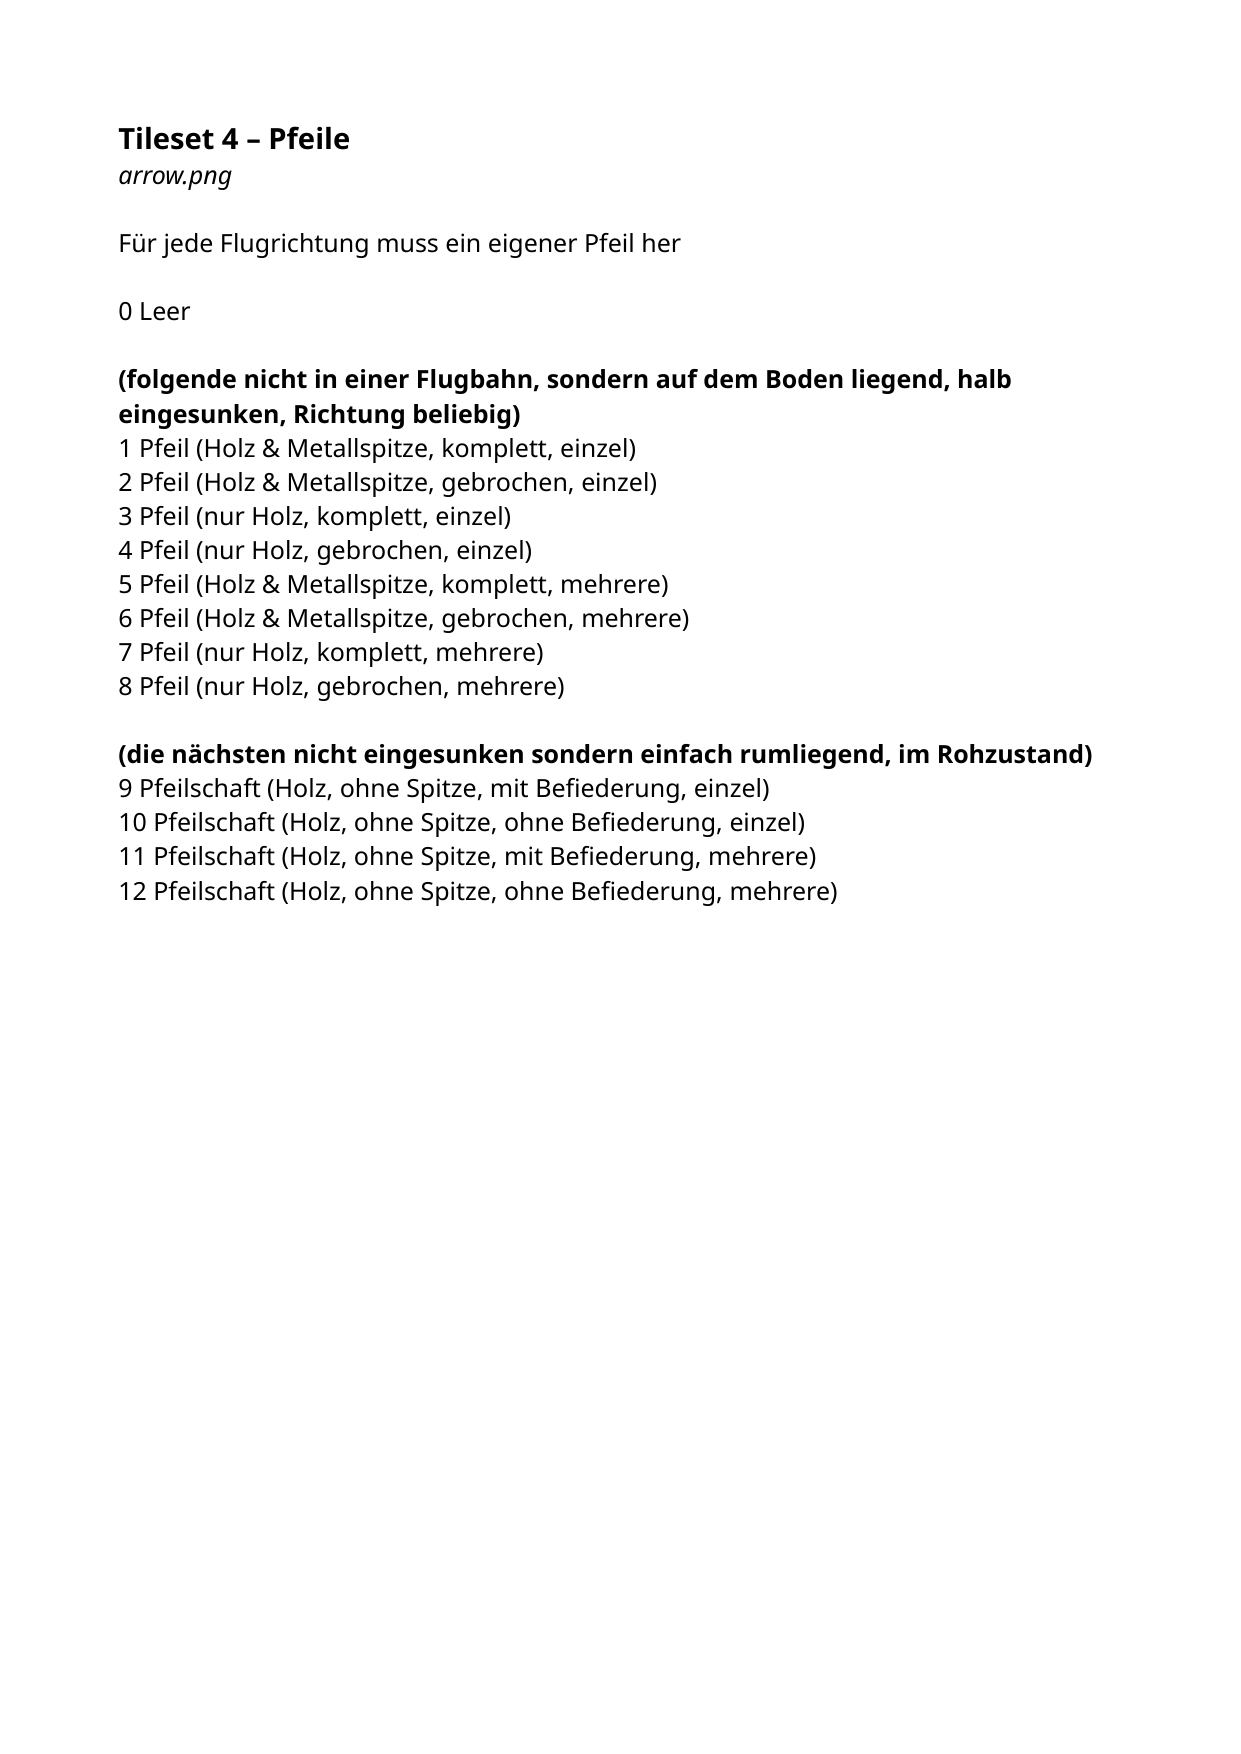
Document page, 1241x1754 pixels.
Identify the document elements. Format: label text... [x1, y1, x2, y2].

text 7 Pfeil (nur Holz, komplett, mehrere) [118, 635, 1122, 669]
text 6 Pfeil (Holz & Metallspitze, gebrochen, mehrere) [118, 601, 1122, 635]
text 12 Pfeilschaft (Holz, ohne Spitze, ohne Befiederung, mehrere) [118, 873, 1122, 907]
text 9 Pfeilschaft (Holz, ohne Spitze, mit Befiederung, einzel) [118, 771, 1122, 805]
text 5 Pfeil (Holz & Metallspitze, komplett, mehrere) [118, 567, 1122, 601]
text 1 Pfeil (Holz & Metallspitze, komplett, einzel) [118, 430, 1122, 464]
text Für jede Flugrichtung muss ein eigener Pfeil her [118, 226, 1122, 260]
text 0 Leer [118, 294, 1122, 328]
text Tileset 4 – Pfeile [118, 118, 1122, 158]
text 4 Pfeil (nur Holz, gebrochen, einzel) [118, 532, 1122, 567]
text 3 Pfeil (nur Holz, komplett, einzel) [118, 498, 1122, 532]
text 8 Pfeil (nur Holz, gebrochen, mehrere) [118, 669, 1122, 703]
text (die nächsten nicht eingesunken sondern einfach rumliegend, im Rohzustand) [118, 737, 1122, 771]
text arrow.png [118, 158, 1122, 192]
text (folgende nicht in einer Flugbahn, sondern auf dem Boden liegend, halb eingesunken, Richtung beliebig) [118, 362, 1122, 430]
text 2 Pfeil (Holz & Metallspitze, gebrochen, einzel) [118, 464, 1122, 498]
text 11 Pfeilschaft (Holz, ohne Spitze, mit Befiederung, mehrere) [118, 839, 1122, 873]
text 10 Pfeilschaft (Holz, ohne Spitze, ohne Befiederung, einzel) [118, 805, 1122, 839]
